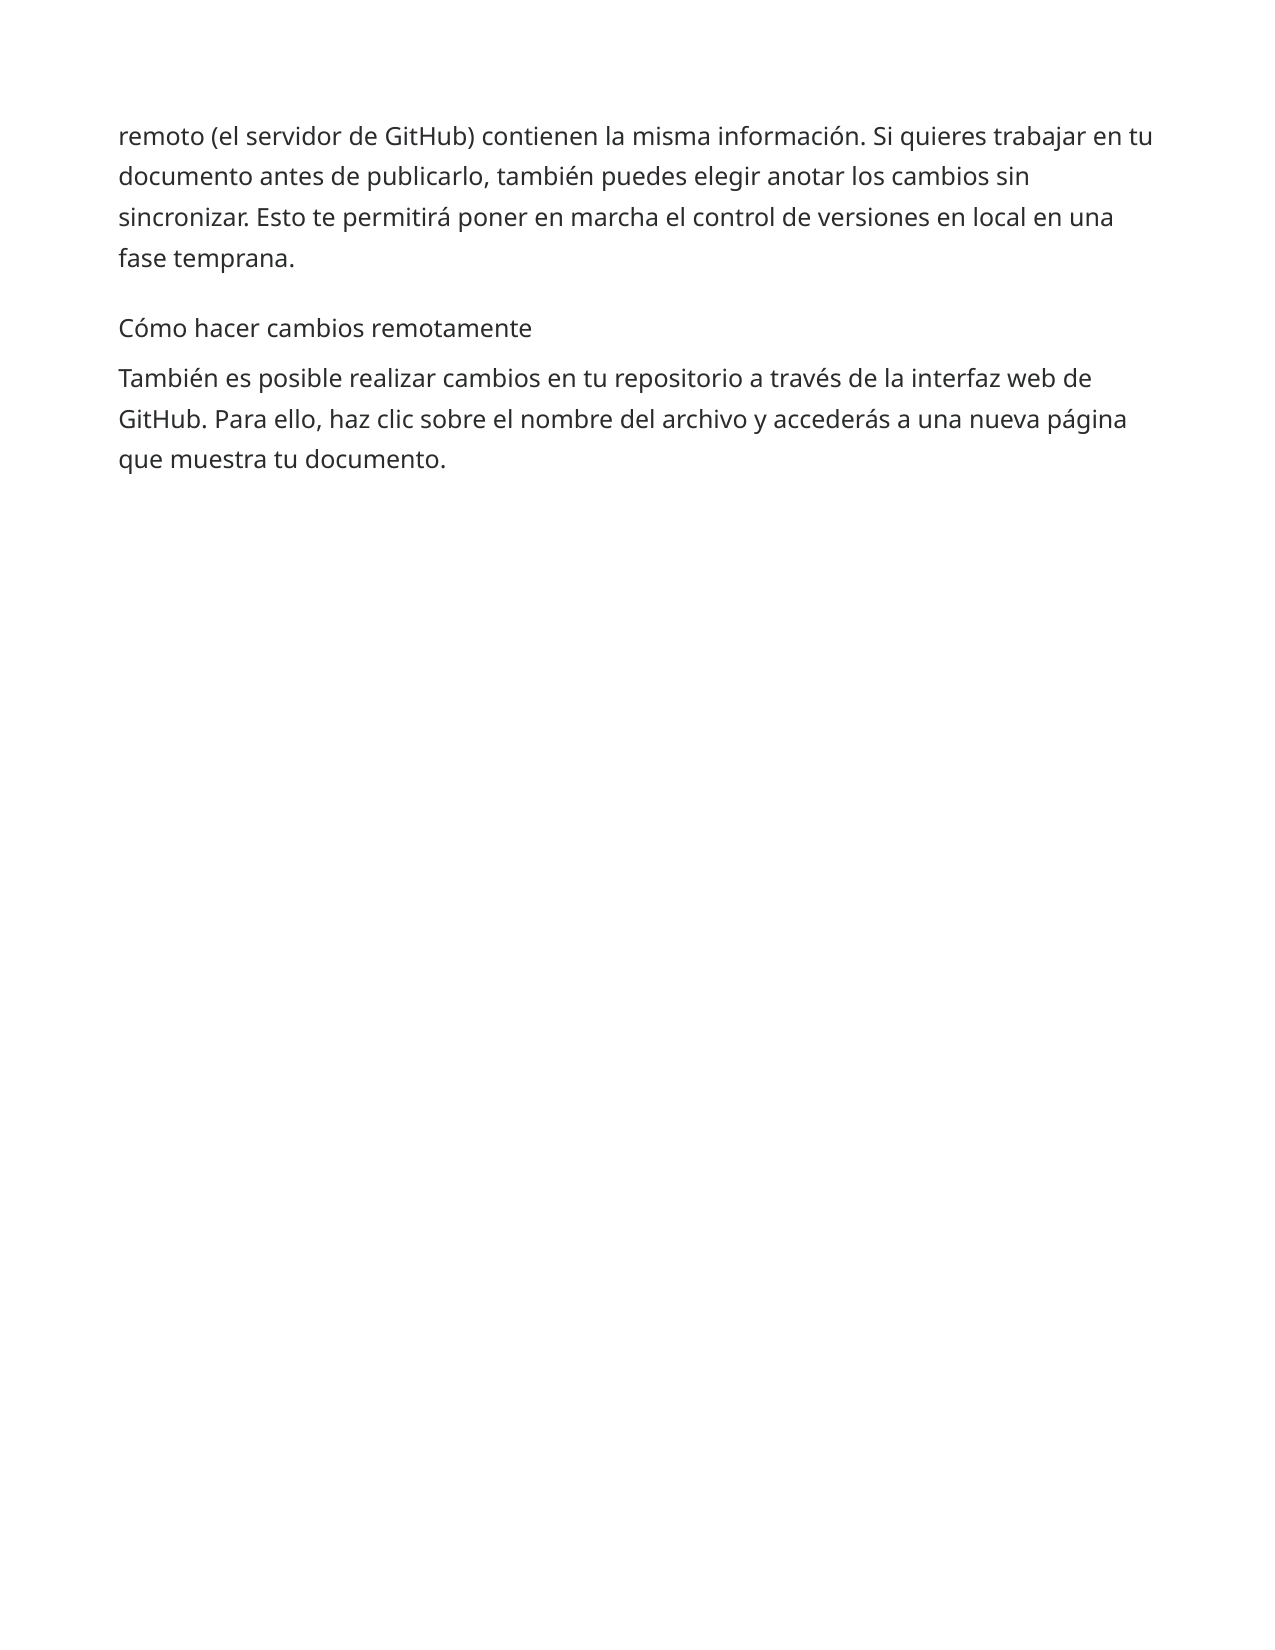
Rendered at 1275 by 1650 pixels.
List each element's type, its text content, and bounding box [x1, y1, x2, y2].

text También es posible realizar cambios en tu repositorio a través de la interfaz web de GitHub. Para ello, haz clic sobre el nombre del archivo y accederás a una nueva página que muestra tu documento. [118, 361, 1157, 476]
subtitle Cómo hacer cambios remotamente [118, 311, 1157, 345]
text remoto (el servidor de GitHub) contienen la misma información. Si quieres trabajar en tu documento antes de publicarlo, también puedes elegir anotar los cambios sin sincronizar. Esto te permitirá poner en marcha el control de versiones en local en una fase temprana. [118, 118, 1157, 275]
